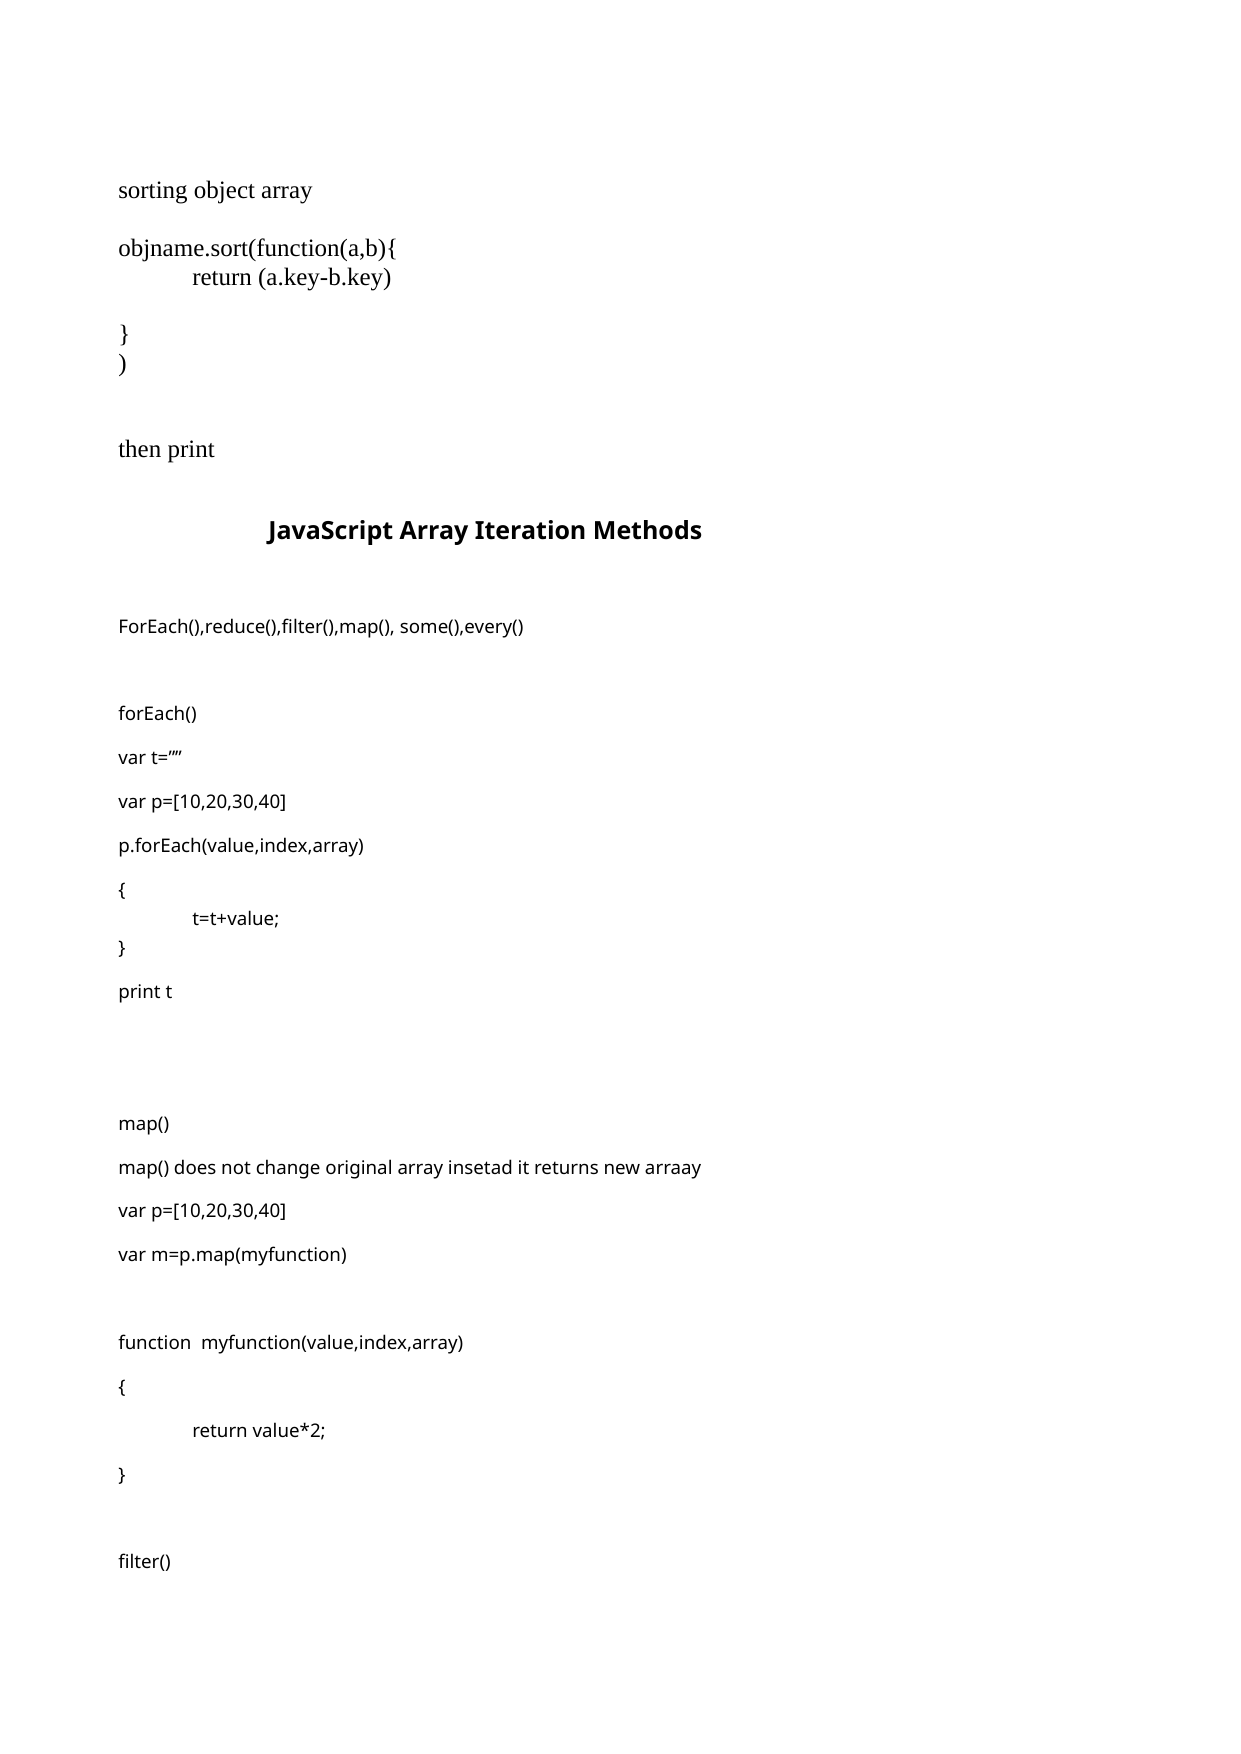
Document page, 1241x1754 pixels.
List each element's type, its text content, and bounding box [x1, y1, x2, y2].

text } [118, 319, 1122, 348]
text map() does not change original array insetad it returns new arraay [118, 1154, 1122, 1179]
text var p=[10,20,30,40] [118, 1198, 1122, 1223]
text filter() [118, 1549, 1122, 1574]
text return (a.key-b.key) [118, 262, 1122, 291]
text var t=”” [118, 744, 1122, 770]
text ForEach(),reduce(),filter(),map(), some(),every() [118, 613, 1122, 638]
text sorting object array [118, 176, 1122, 204]
text var m=p.map(myfunction) [118, 1242, 1122, 1267]
text ) [118, 348, 1122, 377]
text then print [118, 434, 1122, 463]
text } [118, 1461, 1122, 1486]
text { [118, 1373, 1122, 1399]
text print t [118, 978, 1122, 1004]
text var p=[10,20,30,40] [118, 788, 1122, 814]
text p.forEach(value,index,array) [118, 832, 1122, 858]
subtitle JavaScript Array Iteration Methods [268, 513, 1122, 547]
text return value*2; [118, 1417, 1122, 1443]
text objname.sort(function(a,b){ [118, 233, 1122, 262]
text function myfunction(value,index,array) [118, 1329, 1122, 1355]
text map() [118, 1110, 1122, 1136]
text { t=t+value; } [118, 876, 1122, 960]
text forEach() [118, 701, 1122, 726]
